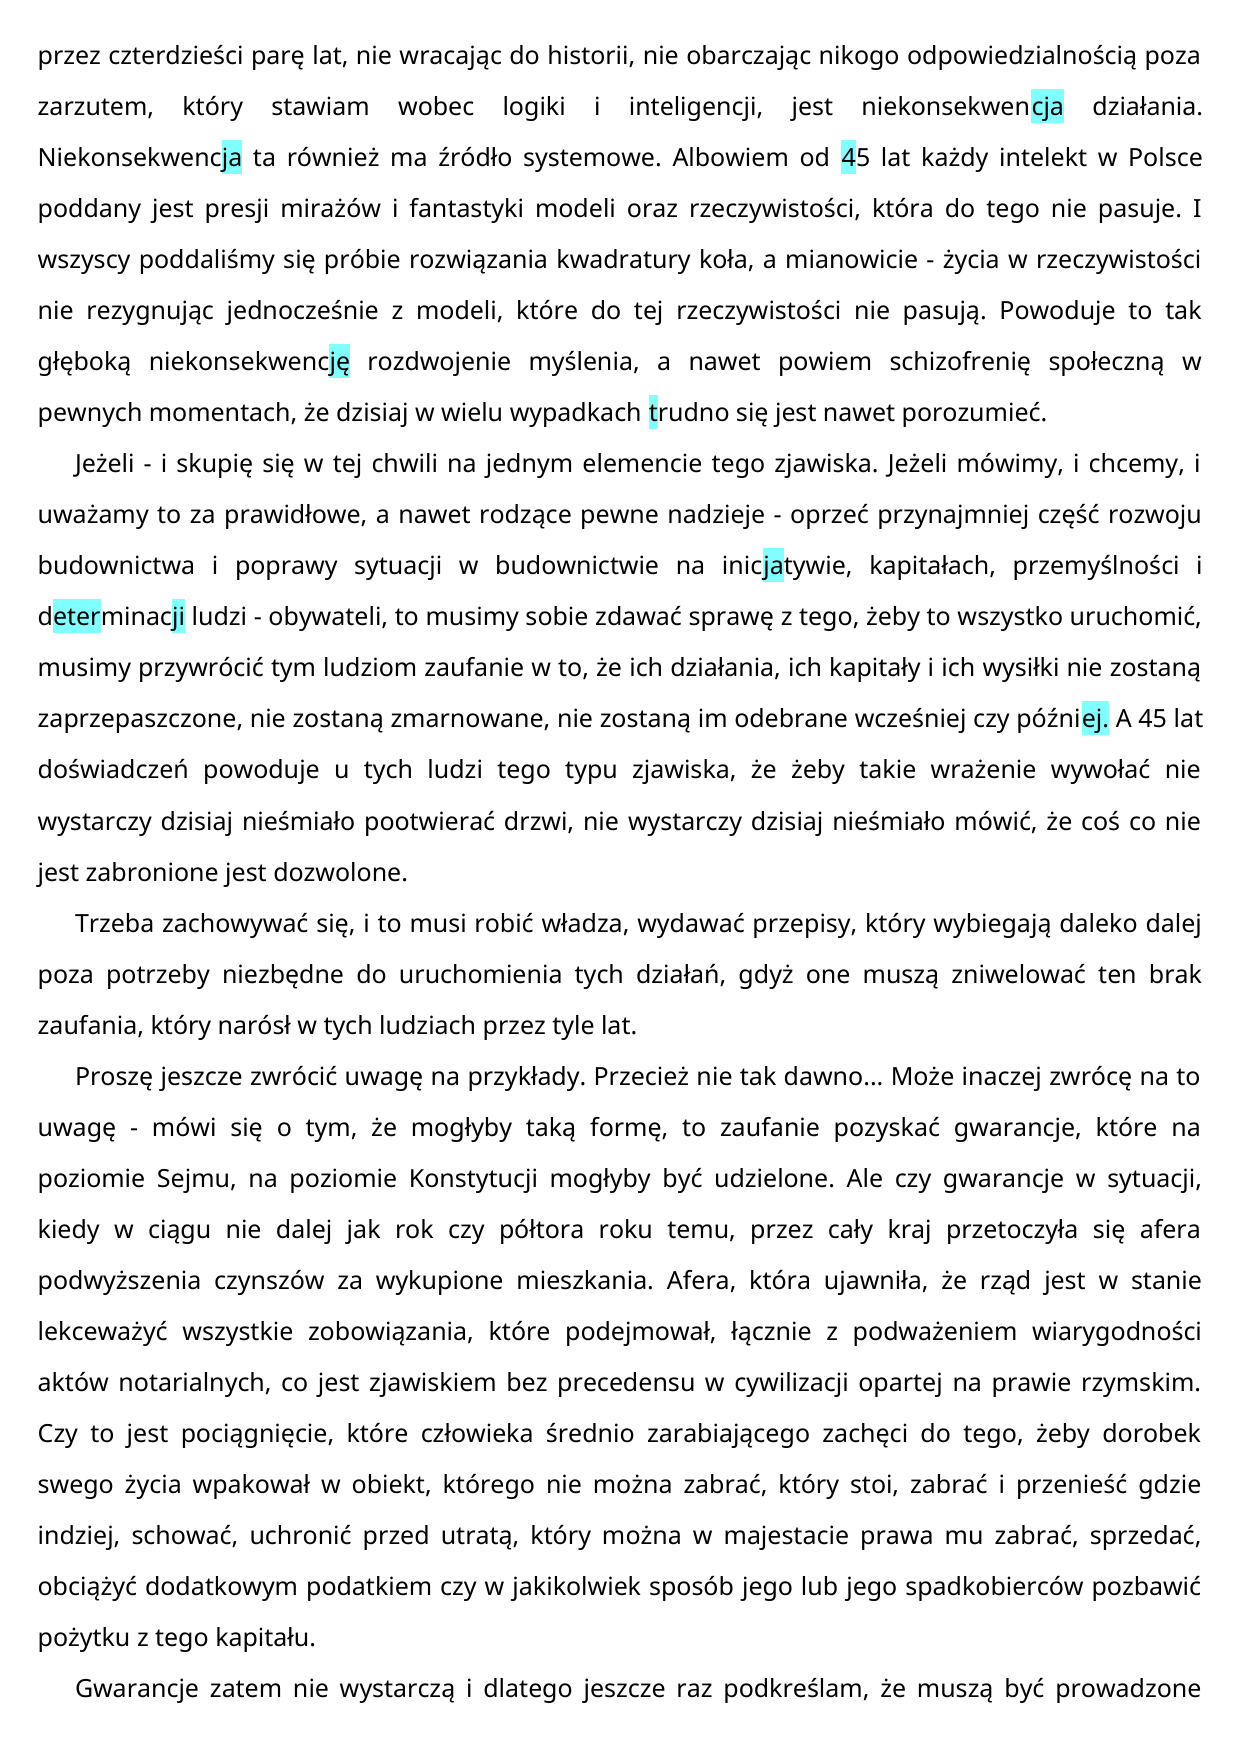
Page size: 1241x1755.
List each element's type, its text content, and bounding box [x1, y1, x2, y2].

text Jeżeli - i skupię się w tej chwili na jednym elemencie tego zjawiska. Jeżeli mówimy, i chcemy, i uważamy to za prawidłowe, a nawet rodzące pewne nadzieje - oprzeć przynajmniej część rozwoju budownictwa i poprawy sytuacji w budownictwie na inicjatywie, kapitałach, przemyślności i determinacji ludzi - obywateli, to musimy sobie zdawać sprawę z tego, żeby to wszystko uruchomić, musimy przywrócić tym ludziom zaufanie w to, że ich działania, ich kapitały i ich wysiłki nie zostaną zaprzepaszczone, nie zostaną zmarnowane, nie zostaną im odebrane wcześniej czy później. A 45 lat doświadczeń powoduje u tych ludzi tego typu zjawiska, że żeby takie wrażenie wywołać nie wystarczy dzisiaj nieśmiało pootwierać drzwi, nie wystarczy dzisiaj nieśmiało mówić, że coś co nie jest zabronione jest dozwolone. [37, 446, 1203, 888]
text Trzeba zachowywać się, i to musi robić władza, wydawać przepisy, który wybiegają daleko dalej poza potrzeby niezbędne do uruchomienia tych działań, gdyż one muszą zniwelować ten brak zaufania, który narósł w tych ludziach przez tyle lat. [37, 905, 1203, 1041]
text przez czterdzieści parę lat, nie wracając do historii, nie obarczając nikogo odpowiedzialnością poza zarzutem, który stawiam wobec logiki i inteligencji, jest niekonsekwencja działania. Niekonsekwencja ta również ma źródło systemowe. Albowiem od 45 lat każdy intelekt w Polsce poddany jest presji mirażów i fantastyki modeli oraz rzeczywistości, która do tego nie pasuje. I wszyscy poddaliśmy się próbie rozwiązania kwadratury koła, a mianowicie - życia w rzeczywistości nie rezygnując jednocześnie z modeli, które do tej rzeczywistości nie pasują. Powoduje to tak głęboką niekonsekwencję rozdwojenie myślenia, a nawet powiem schizofrenię społeczną w pewnych momentach, że dzisiaj w wielu wypadkach trudno się jest nawet porozumieć. [37, 37, 1203, 429]
text Gwarancje zatem nie wystarczą i dlatego jeszcze raz podkreślam, że muszą być prowadzone [37, 1671, 1203, 1705]
text Proszę jeszcze zwrócić uwagę na przykłady. Przecież nie tak dawno... Może inaczej zwrócę na to uwagę - mówi się o tym, że mogłyby taką formę, to zaufanie pozyskać gwarancje, które na poziomie Sejmu, na poziomie Konstytucji mogłyby być udzielone. Ale czy gwarancje w sytuacji, kiedy w ciągu nie dalej jak rok czy półtora roku temu, przez cały kraj przetoczyła się afera podwyższenia czynszów za wykupione mieszkania. Afera, która ujawniła, że rząd jest w stanie lekceważyć wszystkie zobowiązania, które podejmował, łącznie z podważeniem wiarygodności aktów notarialnych, co jest zjawiskiem bez precedensu w cywilizacji opartej na prawie rzymskim. Czy to jest pociągnięcie, które człowieka średnio zarabiającego zachęci do tego, żeby dorobek swego życia wpakował w obiekt, którego nie można zabrać, który stoi, zabrać i przenieść gdzie indziej, schować, uchronić przed utratą, który można w majestacie prawa mu zabrać, sprzedać, obciążyć dodatkowym podatkiem czy w jakikolwiek sposób jego lub jego spadkobierców pozbawić pożytku z tego kapitału. [37, 1058, 1203, 1654]
